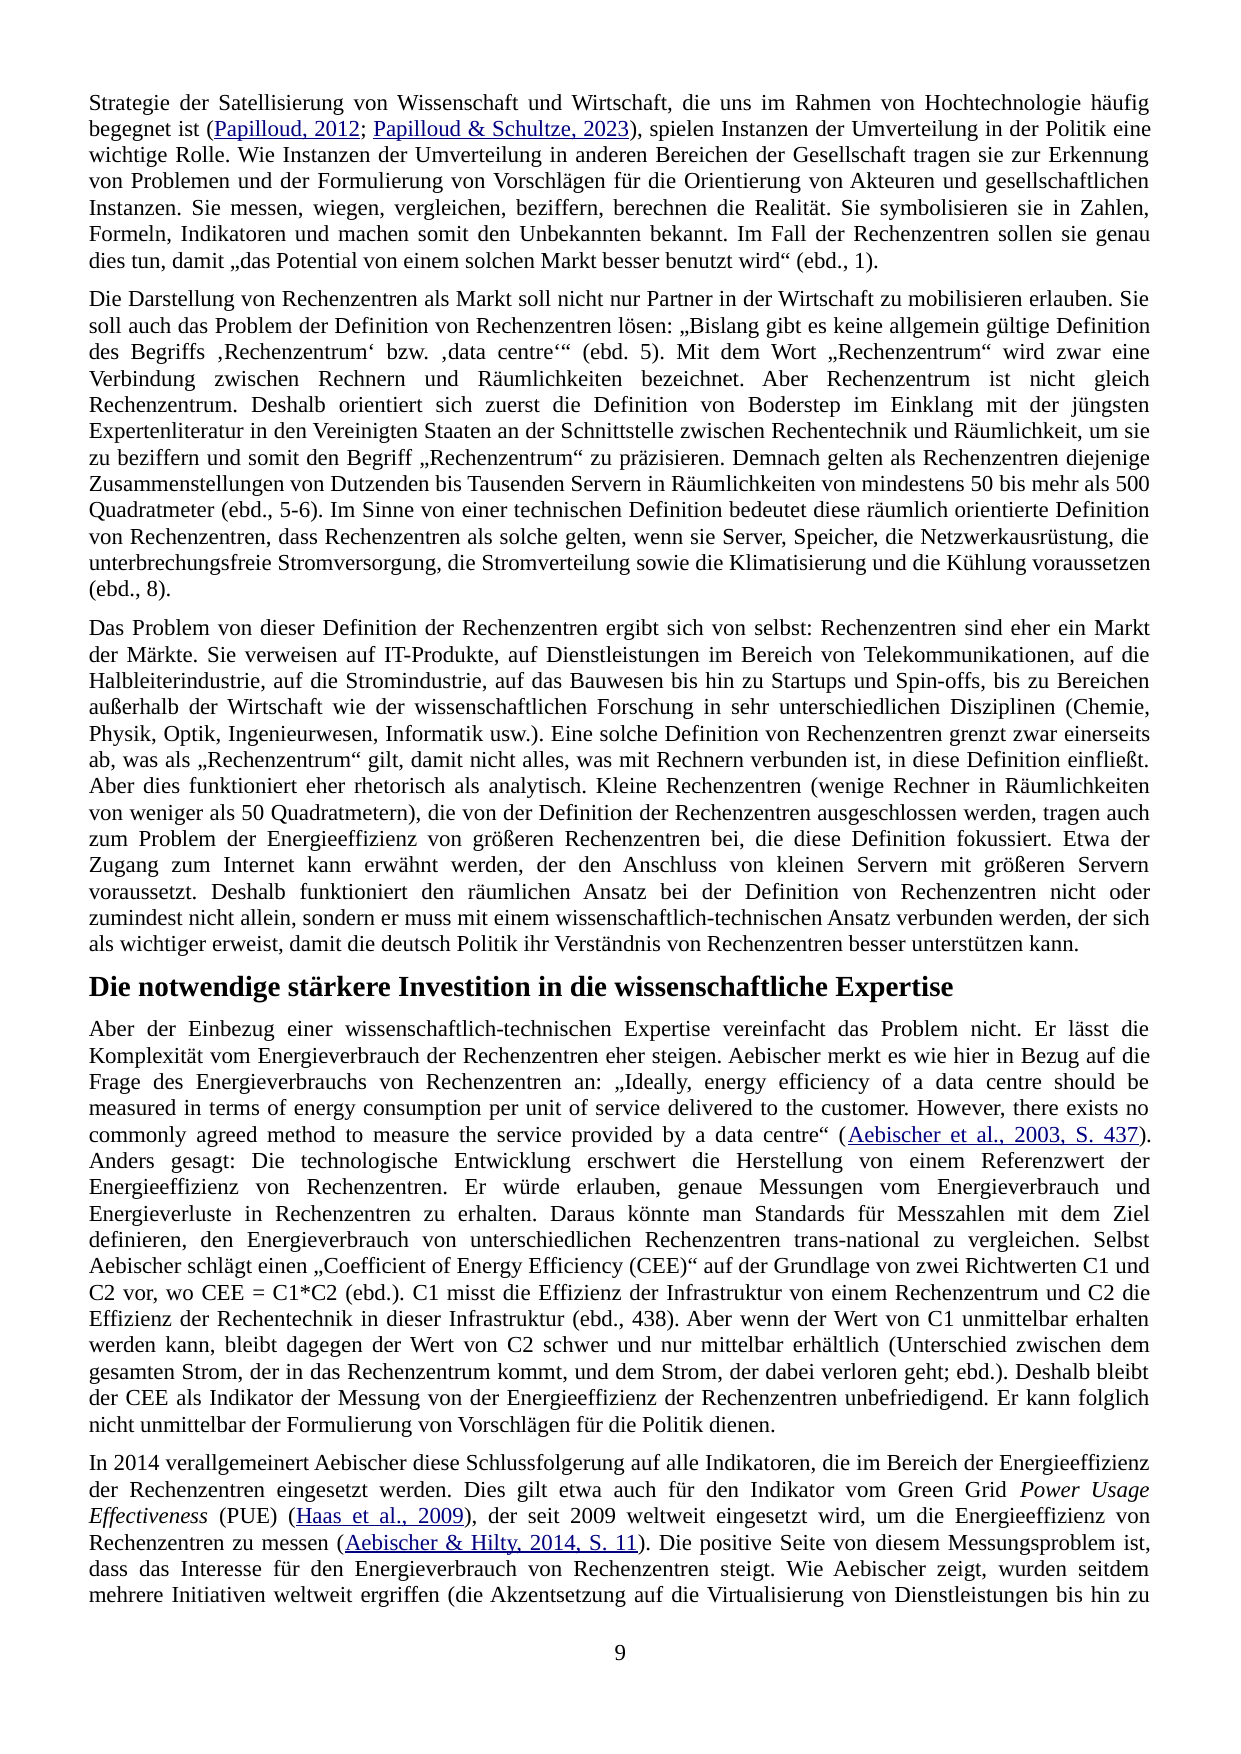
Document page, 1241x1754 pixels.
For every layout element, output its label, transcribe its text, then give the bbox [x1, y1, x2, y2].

subtitle Die notwendige stärkere Investition in die wissenschaftliche Expertise [88, 969, 1152, 1003]
text Die Darstellung von Rechenzentren als Markt soll nicht nur Partner in der Wirtschaft zu mobilisieren erlauben. Sie soll auch das Problem der Definition von Rechenzentren lösen: „Bislang gibt es keine allgemein gültige Definition des Begriffs ‚Rechenzentrum‘ bzw. ‚data centre‘“ (ebd. 5). Mit dem Wort „Rechenzentrum“ wird zwar eine Verbindung zwischen Rechnern und Räumlichkeiten bezeichnet. Aber Rechenzentrum ist nicht gleich Rechenzentrum. Deshalb orientiert sich zuerst die Definition von Boderstep im Einklang mit der jüngsten Expertenliteratur in den Vereinigten Staaten an der Schnittstelle zwischen Rechentechnik und Räumlichkeit, um sie zu beziffern und somit den Begriff „Rechenzentrum“ zu präzisieren. Demnach gelten als Rechenzentren diejenige Zusammenstellungen von Dutzenden bis Tausenden Servern in Räumlichkeiten von mindestens 50 bis mehr als 500 Quadratmeter (ebd., 5-6). Im Sinne von einer technischen Definition bedeutet diese räumlich orientierte Definition von Rechenzentren, dass Rechenzentren als solche gelten, wenn sie Server, Speicher, die Netzwerkausrüstung, die unterbrechungsfreie Stromversorgung, die Stromverteilung sowie die Klimatisierung und die Kühlung voraussetzen (ebd., 8). [88, 286, 1152, 602]
text Strategie der Satellisierung von Wissenschaft und Wirtschaft, die uns im Rahmen von Hochtechnologie häufig begegnet ist (Papilloud, 2012; Papilloud & Schultze, 2023), spielen Instanzen der Umverteilung in der Politik eine wichtige Rolle. Wie Instanzen der Umverteilung in anderen Bereichen der Gesellschaft tragen sie zur Erkennung von Problemen und der Formulierung von Vorschlägen für die Orientierung von Akteuren und gesellschaftlichen Instanzen. Sie messen, wiegen, vergleichen, beziffern, berechnen die Realität. Sie symbolisieren sie in Zahlen, Formeln, Indikatoren und machen somit den Unbekannten bekannt. Im Fall der Rechenzentren sollen sie genau dies tun, damit „das Potential von einem solchen Markt besser benutzt wird“ (ebd., 1). [88, 88, 1152, 273]
text Aber der Einbezug einer wissenschaftlich-technischen Expertise vereinfacht das Problem nicht. Er lässt die Komplexität vom Energieverbrauch der Rechenzentren eher steigen. Aebischer merkt es wie hier in Bezug auf die Frage des Energieverbrauchs von Rechenzentren an: „Ideally, energy efficiency of a data centre should be measured in terms of energy consumption per unit of service delivered to the customer. However, there exists no commonly agreed method to measure the service provided by a data centre“ (Aebischer et al., 2003, S. 437). Anders gesagt: Die technologische Entwicklung erschwert die Herstellung von einem Referenzwert der Energieeffizienz von Rechenzentren. Er würde erlauben, genaue Messungen vom Energieverbrauch und Energieverluste in Rechenzentren zu erhalten. Daraus könnte man Standards für Messzahlen mit dem Ziel definieren, den Energieverbrauch von unterschiedlichen Rechenzentren trans-national zu vergleichen. Selbst Aebischer schlägt einen „Coefficient of Energy Efficiency (CEE)“ auf der Grundlage von zwei Richtwerten C1 und C2 vor, wo CEE = C1*C2 (ebd.). C1 misst die Effizienz der Infrastruktur von einem Rechenzentrum und C2 die Effizienz der Rechentechnik in dieser Infrastruktur (ebd., 438). Aber wenn der Wert von C1 unmittelbar erhalten werden kann, bleibt dagegen der Wert von C2 schwer und nur mittelbar erhältlich (Unterschied zwischen dem gesamten Strom, der in das Rechenzentrum kommt, und dem Strom, der dabei verloren geht; ebd.). Deshalb bleibt der CEE als Indikator der Messung von der Energieeffizienz der Rechenzentren unbefriedigend. Er kann folglich nicht unmittelbar der Formulierung von Vorschlägen für die Politik dienen. [88, 1015, 1152, 1437]
text In 2014 verallgemeinert Aebischer diese Schlussfolgerung auf alle Indikatoren, die im Bereich der Energieeffizienz der Rechenzentren eingesetzt werden. Dies gilt etwa auch für den Indikator vom Green Grid Power Usage Effectiveness (PUE) (Haas et al., 2009), der seit 2009 weltweit eingesetzt wird, um die Energieeffizienz von Rechenzentren zu messen (Aebischer & Hilty, 2014, S. 11). Die positive Seite von diesem Messungsproblem ist, dass das Interesse für den Energieverbrauch von Rechenzentren steigt. Wie Aebischer zeigt, wurden seitdem mehrere Initiativen weltweit ergriffen (die Akzentsetzung auf die Virtualisierung von Dienstleistungen bis hin zu [88, 1449, 1152, 1608]
text Das Problem von dieser Definition der Rechenzentren ergibt sich von selbst: Rechenzentren sind eher ein Markt der Märkte. Sie verweisen auf IT-Produkte, auf Dienstleistungen im Bereich von Telekommunikationen, auf die Halbleiterindustrie, auf die Stromindustrie, auf das Bauwesen bis hin zu Startups und Spin-offs, bis zu Bereichen außerhalb der Wirtschaft wie der wissenschaftlichen Forschung in sehr unterschiedlichen Disziplinen (Chemie, Physik, Optik, Ingenieurwesen, Informatik usw.). Eine solche Definition von Rechenzentren grenzt zwar einerseits ab, was als „Rechenzentrum“ gilt, damit nicht alles, was mit Rechnern verbunden ist, in diese Definition einfließt. Aber dies funktioniert eher rhetorisch als analytisch. Kleine Rechenzentren (wenige Rechner in Räumlichkeiten von weniger als 50 Quadratmetern), die von der Definition der Rechenzentren ausgeschlossen werden, tragen auch zum Problem der Energieeffizienz von größeren Rechenzentren bei, die diese Definition fokussiert. Etwa der Zugang zum Internet kann erwähnt werden, der den Anschluss von kleinen Servern mit größeren Servern voraussetzt. Deshalb funktioniert den räumlichen Ansatz bei der Definition von Rechenzentren nicht oder zumindest nicht allein, sondern er muss mit einem wissenschaftlich-technischen Ansatz verbunden werden, der sich als wichtiger erweist, damit die deutsch Politik ihr Verständnis von Rechenzentren besser unterstützen kann. [88, 614, 1152, 957]
